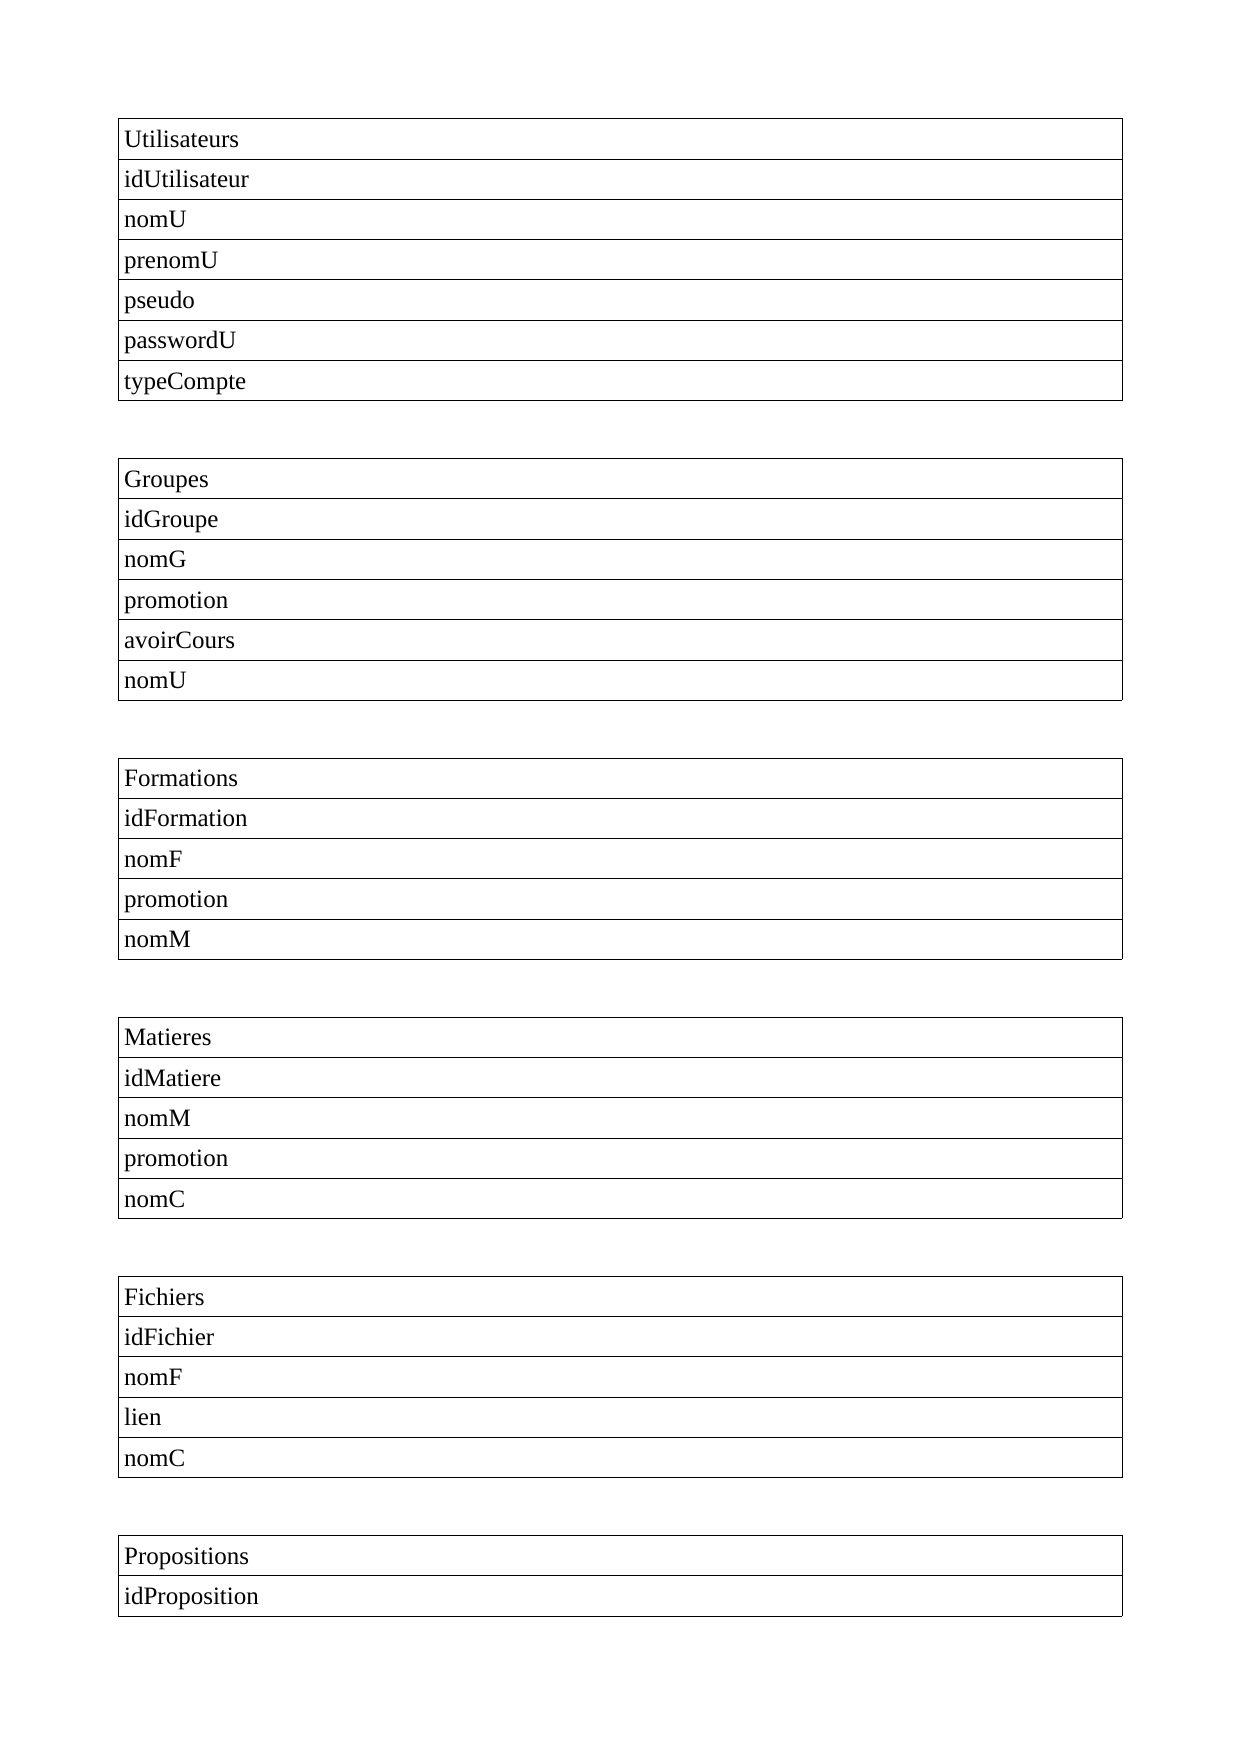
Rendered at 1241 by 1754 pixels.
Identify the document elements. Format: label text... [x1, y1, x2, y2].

table_cell pseudo [119, 280, 1122, 320]
table_cell idFichier [119, 1317, 1122, 1356]
table_cell nomM [119, 920, 1122, 959]
table_cell promotion [119, 1139, 1122, 1178]
table_cell idGroupe [119, 499, 1122, 538]
table_cell nomF [119, 1357, 1122, 1397]
table_cell nomU [119, 661, 1122, 700]
table_cell promotion [119, 580, 1122, 619]
table_cell nomF [119, 839, 1122, 878]
table_cell nomU [119, 200, 1122, 239]
table_cell lien [119, 1398, 1122, 1437]
table_cell idFormation [119, 799, 1122, 838]
table_header Formations [119, 759, 1122, 798]
table_cell nomM [119, 1098, 1122, 1137]
table_cell prenomU [119, 240, 1122, 279]
table_cell nomC [119, 1179, 1122, 1218]
table_cell idUtilisateur [119, 160, 1122, 199]
table_header Propositions [119, 1536, 1122, 1575]
table_header Fichiers [119, 1277, 1122, 1316]
table_header Matieres [119, 1018, 1122, 1057]
table_header Utilisateurs [119, 119, 1122, 158]
table_cell nomG [119, 540, 1122, 579]
table_cell typeCompte [119, 361, 1122, 400]
table_cell idProposition [119, 1576, 1122, 1616]
table_header Groupes [119, 459, 1122, 498]
table_cell passwordU [119, 321, 1122, 360]
table_cell nomC [119, 1438, 1122, 1477]
table_cell promotion [119, 879, 1122, 919]
table_cell avoirCours [119, 620, 1122, 659]
table_cell idMatiere [119, 1058, 1122, 1097]
